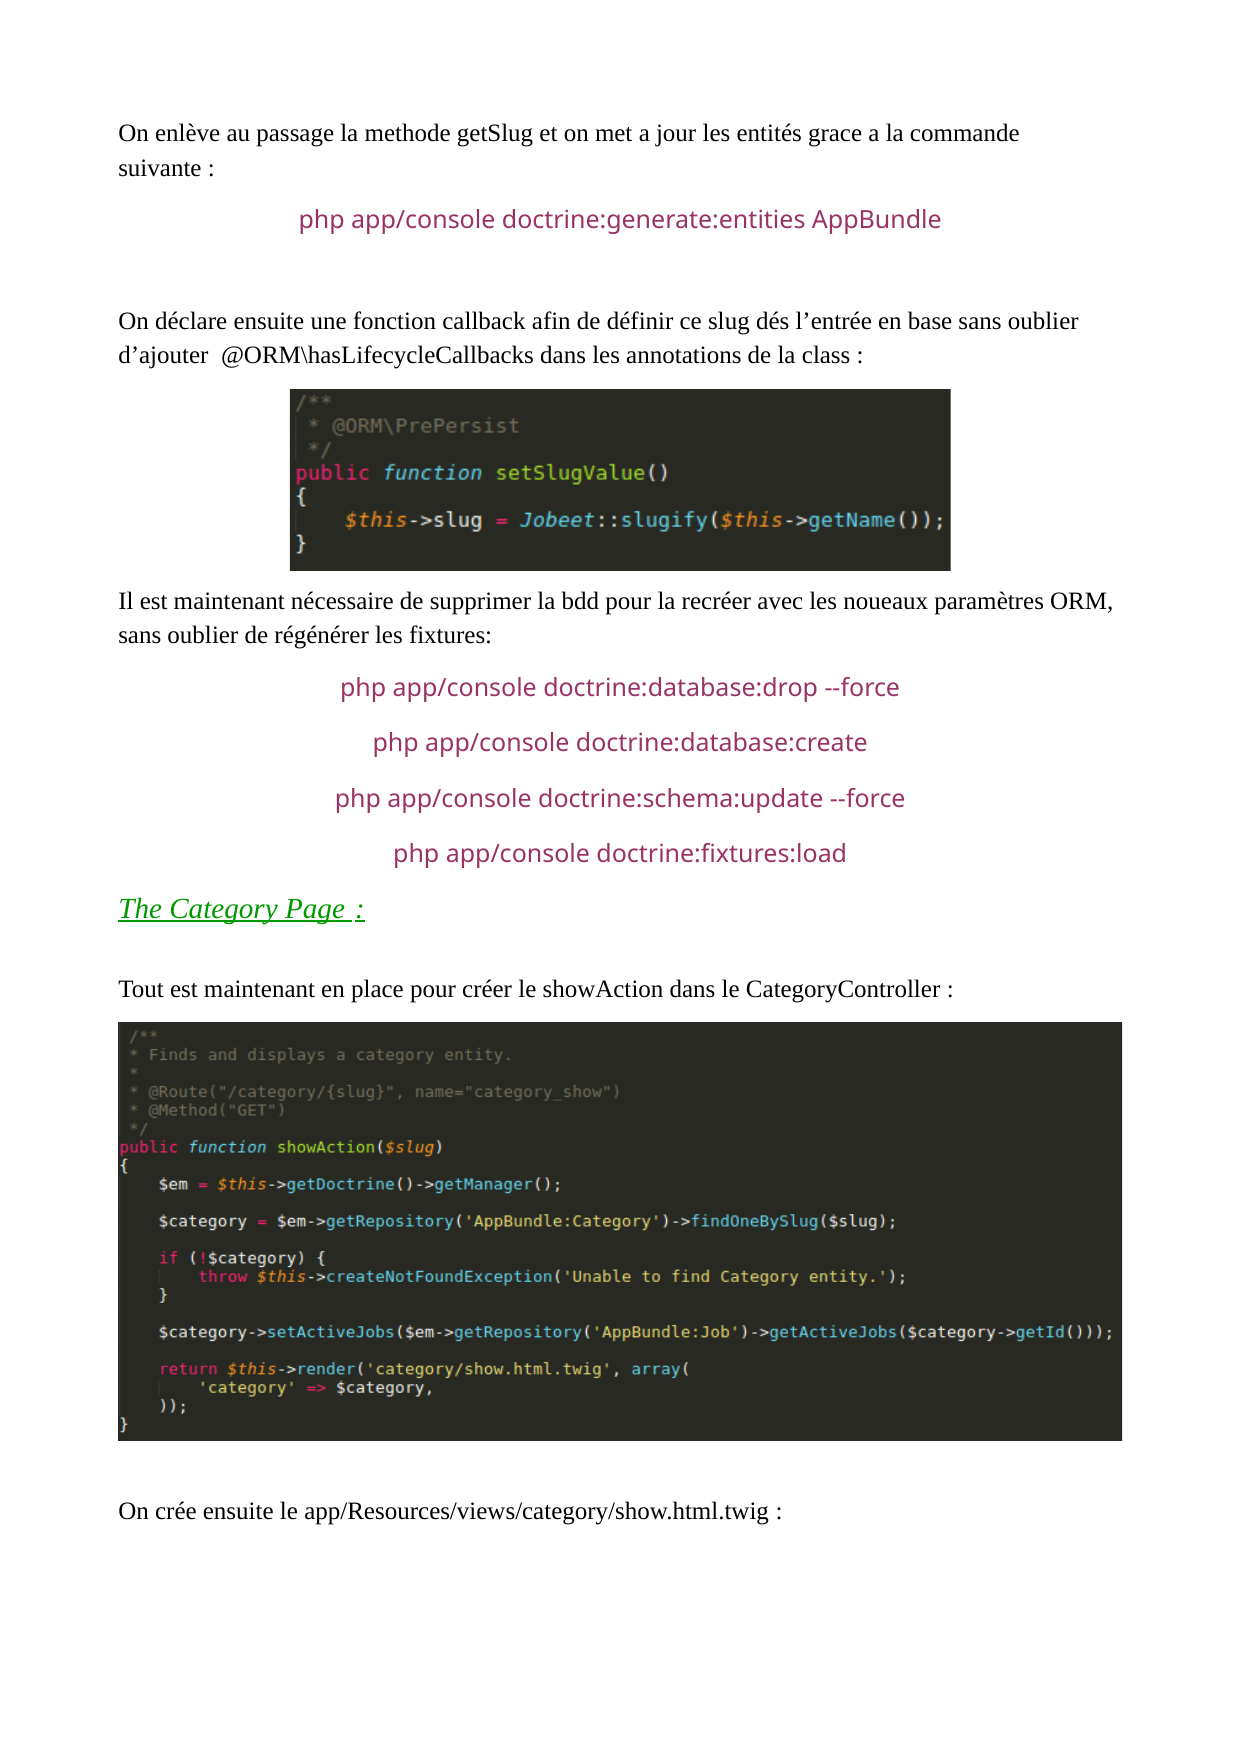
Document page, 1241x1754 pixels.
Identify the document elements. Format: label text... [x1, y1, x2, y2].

text php app/console doctrine:generate:entities AppBundle [118, 202, 1122, 236]
text php app/console doctrine:database:drop --force [118, 669, 1122, 703]
picture [118, 1022, 1123, 1441]
text php app/console doctrine:database:create [118, 725, 1122, 759]
text php app/console doctrine:fixtures:load [118, 836, 1122, 870]
text The Category Page : [118, 891, 1122, 925]
text On enlève au passage la methode getSlug et on met a jour les entités grace a la commande suivante : [118, 118, 1122, 181]
picture [289, 389, 951, 571]
text Tout est maintenant en place pour créer le showAction dans le CategoryController : [118, 974, 1122, 1002]
text php app/console doctrine:schema:update --force [118, 780, 1122, 814]
text Il est maintenant nécessaire de supprimer la bdd pour la recréer avec les noueaux paramètres ORM, sans oublier de régénérer les fixtures: [118, 586, 1122, 649]
text On crée ensuite le app/Resources/views/category/show.html.twig : [118, 1496, 1122, 1524]
text On déclare ensuite une fonction callback afin de définir ce slug dés l’entrée en base sans oublier d’ajouter @ORM\hasLifecycleCallbacks dans les annotations de la class : [118, 306, 1122, 369]
